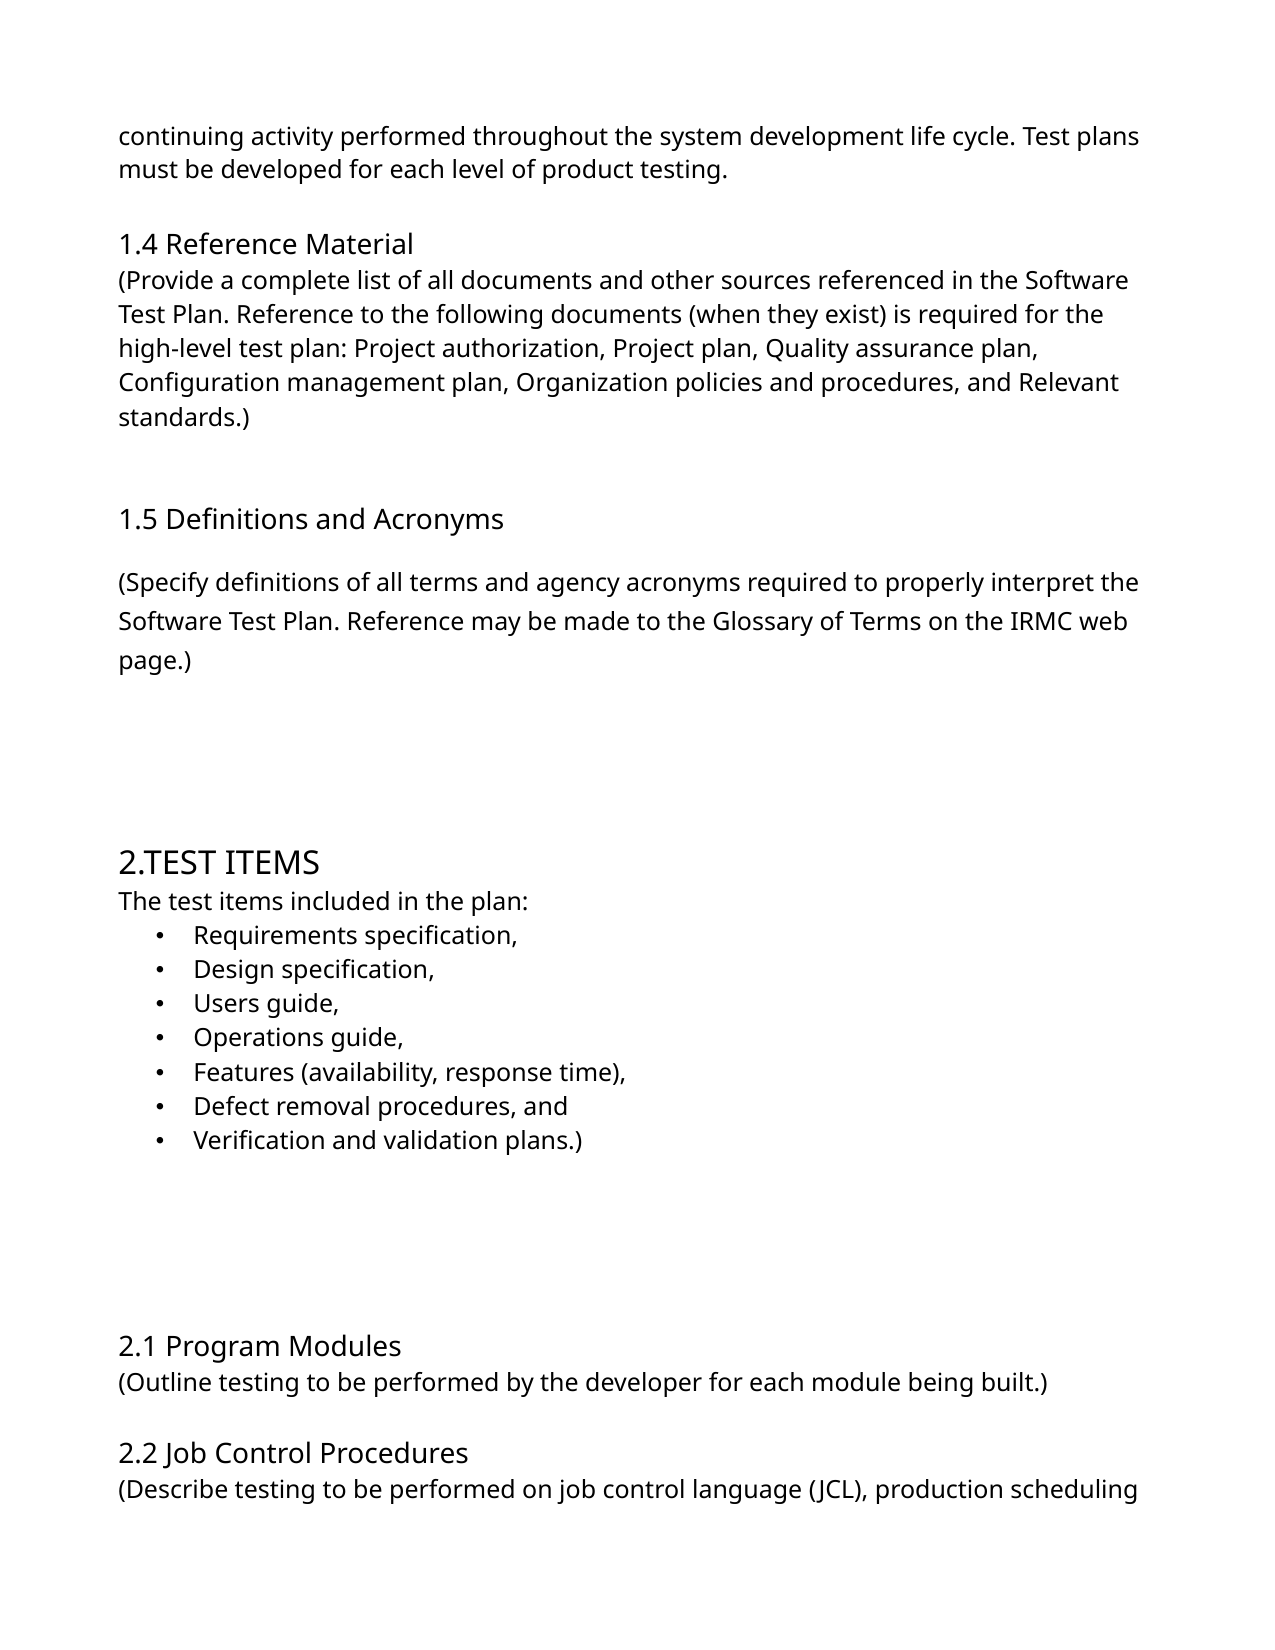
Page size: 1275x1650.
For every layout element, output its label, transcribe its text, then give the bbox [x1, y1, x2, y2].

list Features (availability, response time), [156, 1054, 1157, 1088]
list Defect removal procedures, and [156, 1088, 1157, 1122]
list Operations guide, [156, 1020, 1157, 1054]
text The test items included in the plan: [118, 884, 1157, 918]
text 2.1 Program Modules [118, 1327, 1157, 1365]
text (Provide a complete list of all documents and other sources referenced in the Software Test Plan. Reference to the following documents (when they exist) is required for the high-level test plan: Project authorization, Project plan, Quality assurance plan, Configuration management plan, Organization policies and procedures, and Relevant standards.) [118, 263, 1157, 433]
text 1.4 Reference Material [118, 224, 1157, 263]
list Users guide, [156, 986, 1157, 1020]
list Design specification, [156, 952, 1157, 986]
text continuing activity performed throughout the system development life cycle. Test plans must be developed for each level of product testing. [118, 118, 1157, 186]
text 1.5 Definitions and Acronyms [118, 500, 1157, 538]
text (Describe testing to be performed on job control language (JCL), production scheduling [118, 1471, 1157, 1506]
list Requirements specification, [156, 918, 1157, 952]
text (Outline testing to be performed by the developer for each module being built.) [118, 1365, 1157, 1399]
text 2.2 Job Control Procedures [118, 1433, 1157, 1471]
text (Specify definitions of all terms and agency acronyms required to properly interpret the Software Test Plan. Reference may be made to the Glossary of Terms on the IRMC web page.) [118, 564, 1157, 677]
text 2.TEST ITEMS [118, 839, 1157, 884]
list Verification and validation plans.) [156, 1122, 1157, 1156]
